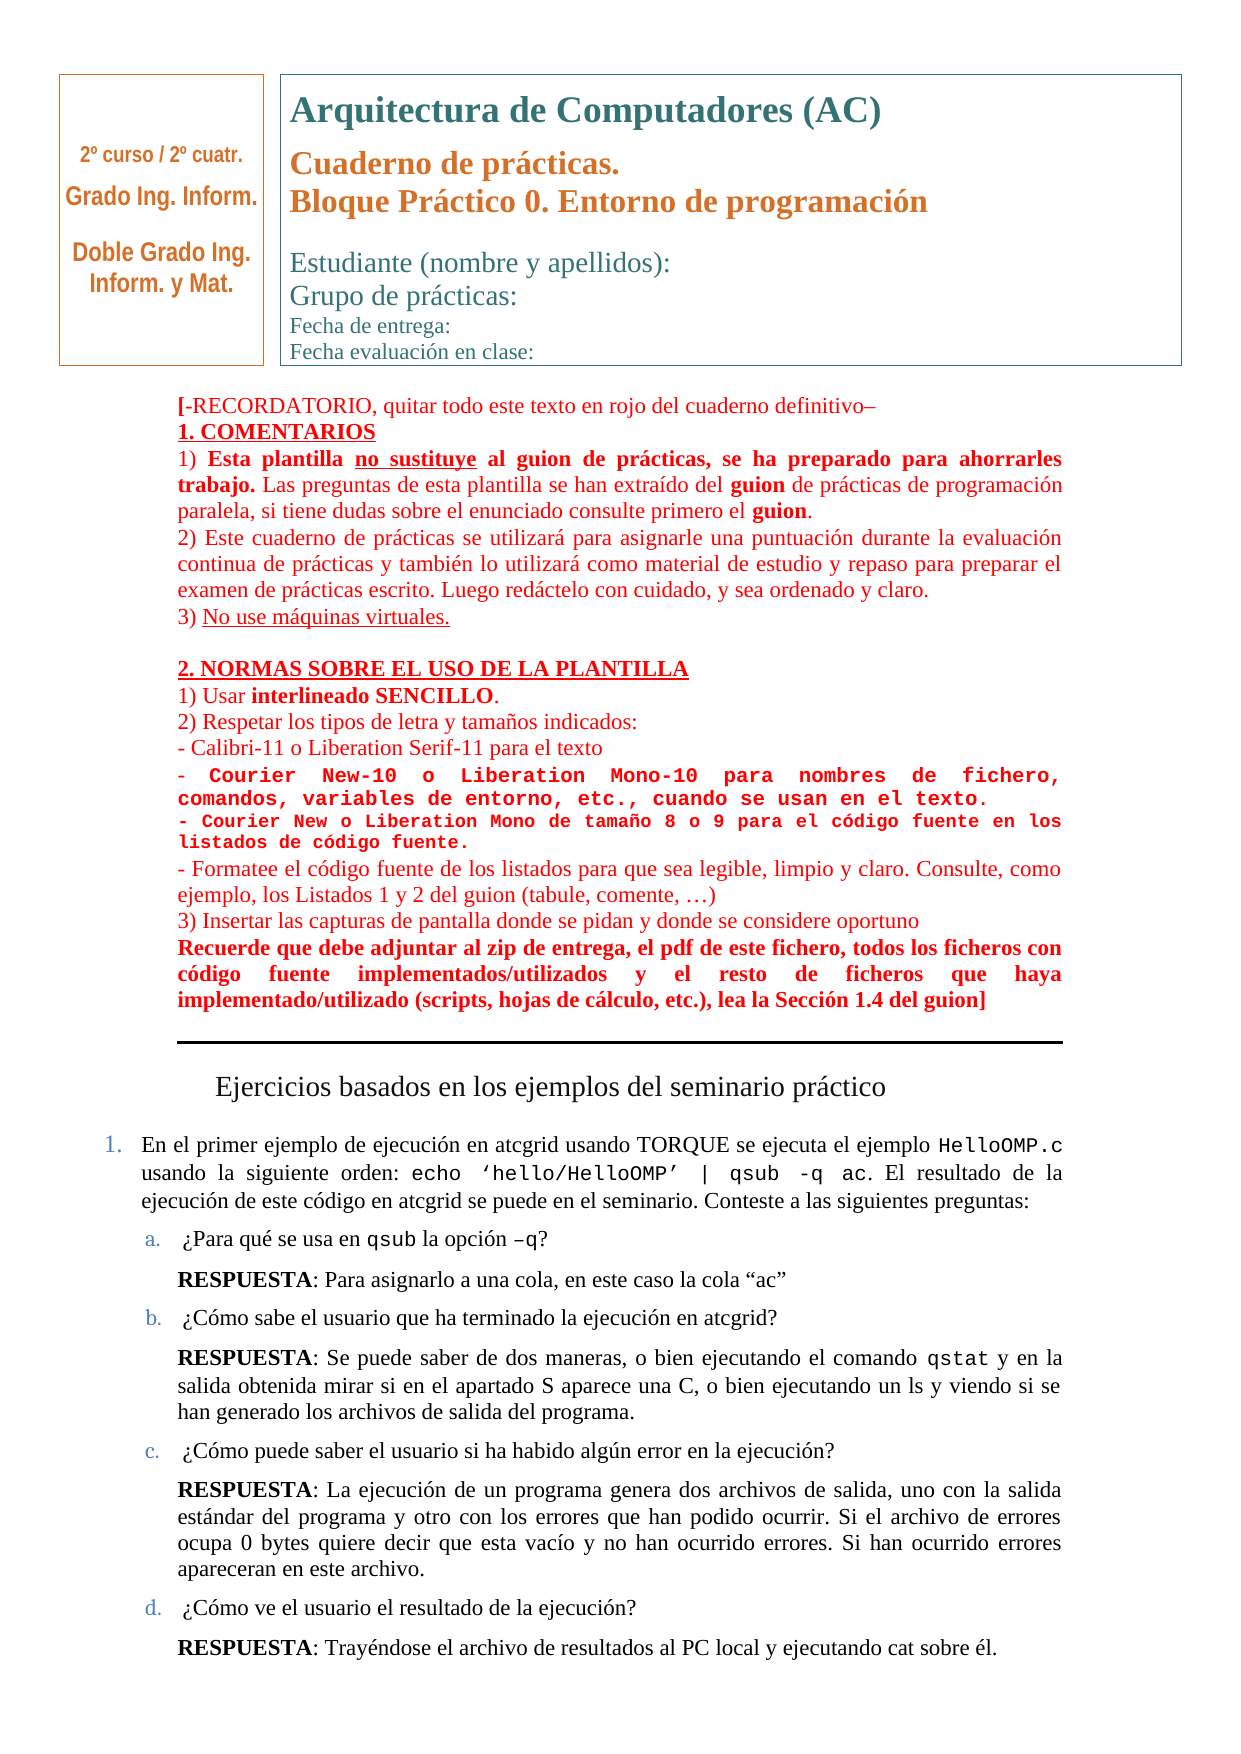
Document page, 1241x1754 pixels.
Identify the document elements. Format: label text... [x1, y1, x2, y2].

text - Calibri-11 o Liberation Serif-11 para el texto [177, 734, 1063, 761]
text - Courier New o Liberation Mono de tamaño 8 o 9 para el código fuente en los listados de código fuente. [177, 812, 1063, 854]
text 2) Respetar los tipos de letra y tamaños indicados: [177, 708, 1063, 734]
table_header 2º curso / 2º cuatr. Grado Ing. Inform. Doble Grado Ing. Inform. y Mat. [60, 75, 263, 364]
text 3) No use máquinas virtuales. [177, 603, 1063, 629]
text - Formatee el código fuente de los listados para que sea legible, limpio y claro. Consulte, como ejemplo, los Listados 1 y 2 del guion (tabule, comente, …) [177, 854, 1063, 907]
text 1) Esta plantilla no sustituye al guion de prácticas, se ha preparado para ahorrarles trabajo. Las preguntas de esta plantilla se han extraído del guion de prácticas de programación paralela, si tiene dudas sobre el enunciado consulte primero el guion. [177, 444, 1063, 524]
list RESPUESTA: Se puede saber de dos maneras, o bien ejecutando el comando qstat y en la salida obtenida mirar si en el apartado S aparece una C, o bien ejecutando un ls y viendo si se han generado los archivos de salida del programa. [177, 1344, 1063, 1424]
subtitle Ejercicios basados en los ejemplos del seminario práctico [177, 1069, 1063, 1103]
text - Courier New-10 o Liberation Mono-10 para nombres de fichero, comandos, variables de entorno, etc., cuando se usan en el texto. [177, 761, 1063, 812]
table_header Arquitectura de Computadores (AC) Cuaderno de prácticas. Bloque Práctico 0. Entorno de programación Estudiante (nombre y apellidos): Grupo de prácticas: Fecha de entrega: Fecha evaluación en clase: [281, 75, 1181, 364]
list ¿Para qué se usa en qsub la opción –q? [145, 1226, 1063, 1253]
text [-RECORDATORIO, quitar todo este texto en rojo del cuaderno definitivo– [177, 392, 1063, 418]
text 1) Usar interlineado SENCILLO. [177, 682, 1063, 708]
text 1. COMENTARIOS [177, 418, 1063, 444]
text Recuerde que debe adjuntar al zip de entrega, el pdf de este fichero, todos los ficheros con código fuente implementados/utilizados y el resto de ficheros que haya implementado/utilizado (scripts, hojas de cálculo, etc.), lea la Sección 1.4 del guion] [177, 934, 1063, 1013]
text 3) Insertar las capturas de pantalla donde se pidan y donde se considere oportuno [177, 907, 1063, 934]
text 2. NORMAS SOBRE EL USO DE LA PLANTILLA [177, 655, 1063, 682]
list ¿Cómo puede saber el usuario si ha habido algún error en la ejecución? [145, 1437, 1063, 1464]
text 2) Este cuaderno de prácticas se utilizará para asignarle una puntuación durante la evaluación continua de prácticas y también lo utilizará como material de estudio y repaso para preparar el examen de prácticas escrito. Luego redáctelo con cuidado, y sea ordenado y claro. [177, 524, 1063, 603]
list ¿Cómo sabe el usuario que ha terminado la ejecución en atcgrid? [145, 1304, 1063, 1332]
list RESPUESTA: Para asignarlo a una cola, en este caso la cola “ac” [177, 1266, 1063, 1292]
table_header [264, 74, 280, 364]
list En el primer ejemplo de ejecución en atcgrid usando TORQUE se ejecuta el ejemplo HelloOMP.c usando la siguiente orden: echo ‘hello/HelloOMP’ | qsub -q ac. El resultado de la ejecución de este código en atcgrid se puede en el seminario. Conteste a las siguientes preguntas: [103, 1129, 1063, 1213]
list RESPUESTA: La ejecución de un programa genera dos archivos de salida, uno con la salida estándar del programa y otro con los errores que han podido ocurrir. Si el archivo de errores ocupa 0 bytes quiere decir que esta vacío y no han ocurrido errores. Si han ocurrido errores apareceran en este archivo. [177, 1476, 1063, 1582]
list RESPUESTA: Trayéndose el archivo de resultados al PC local y ejecutando cat sobre él. [177, 1634, 1063, 1660]
list ¿Cómo ve el usuario el resultado de la ejecución? [145, 1594, 1063, 1621]
